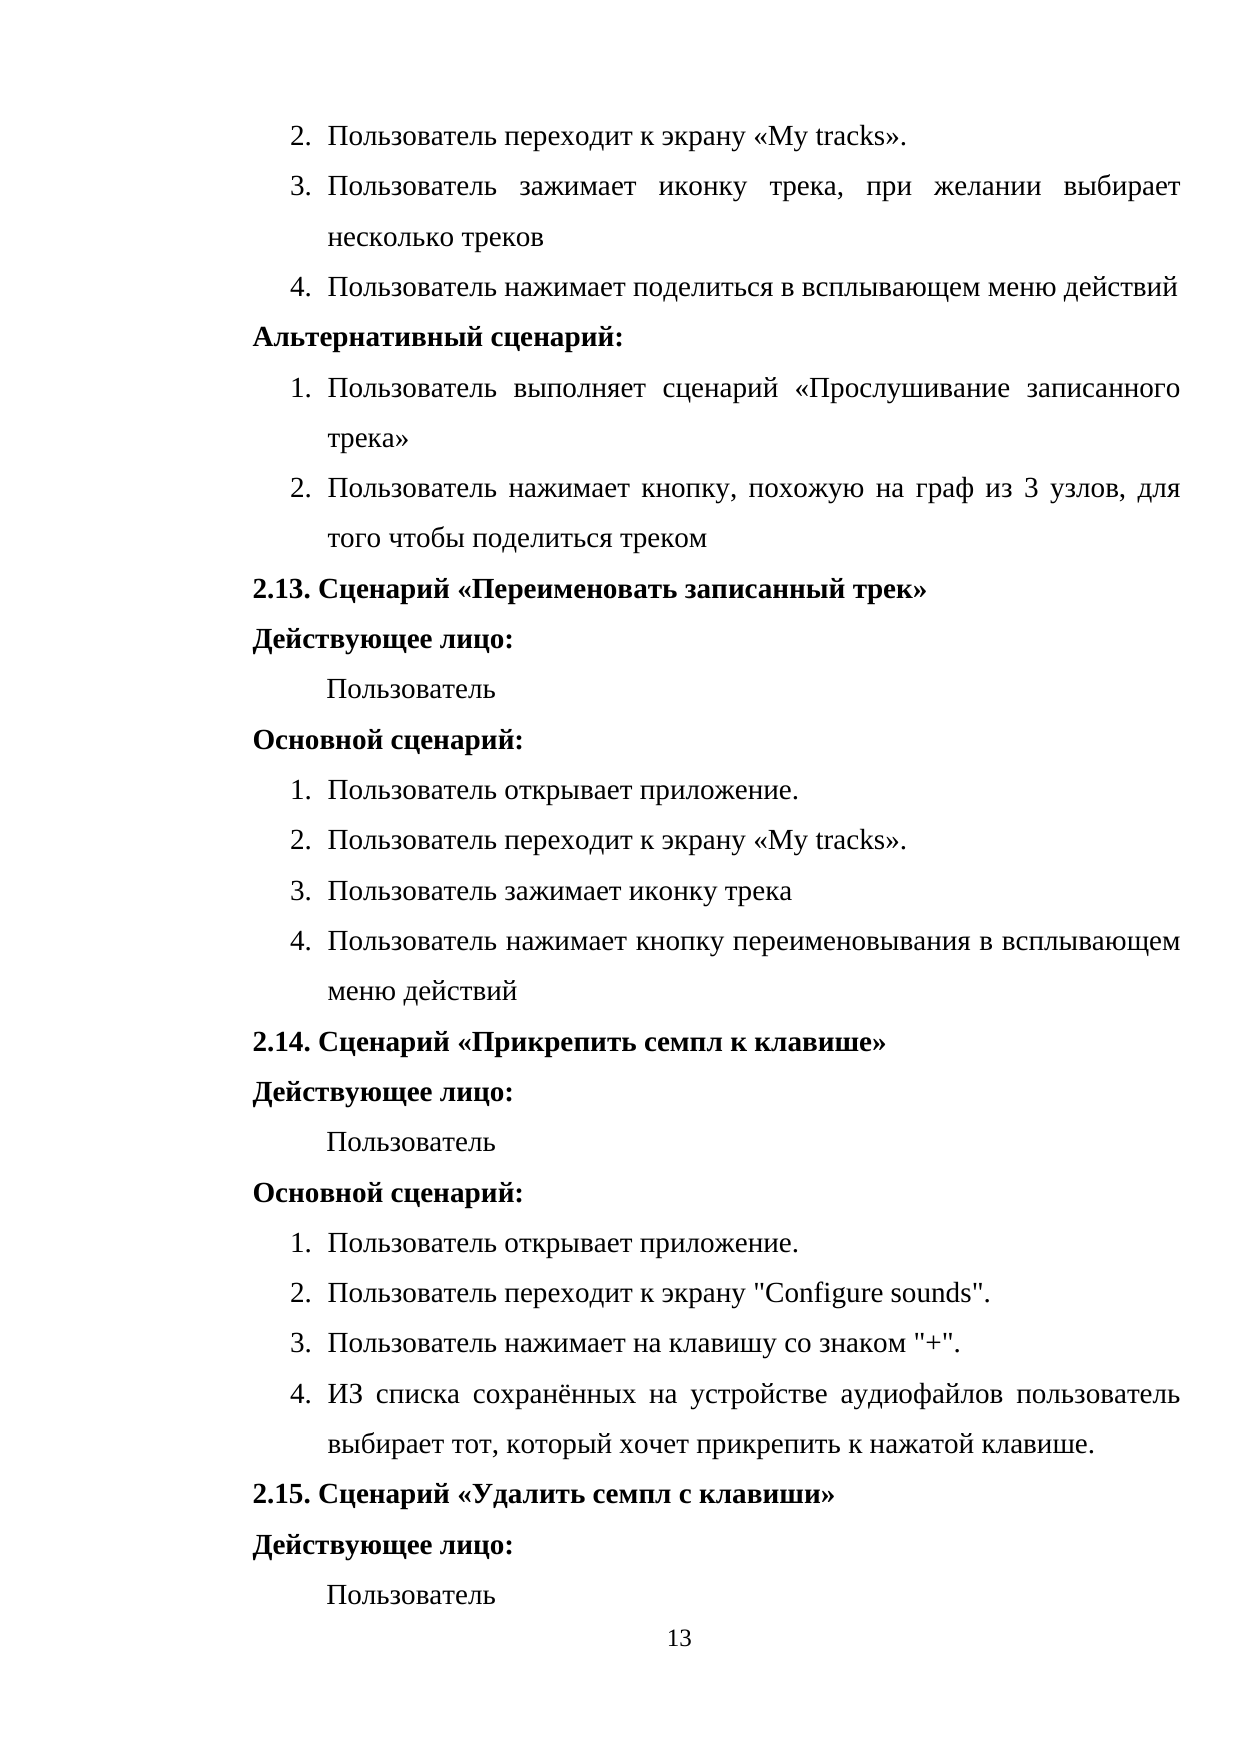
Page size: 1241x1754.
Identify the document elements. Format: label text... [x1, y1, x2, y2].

list Пользователь переходит к экрану «My tracks». [290, 118, 1181, 152]
list Пользователь зажимает иконку трека, при желании выбирает несколько треков [290, 168, 1181, 252]
text Основной сценарий: [252, 1175, 1181, 1208]
list Пользователь открывает приложение. [290, 1225, 1181, 1258]
text Альтернативный сценарий: [252, 319, 1181, 353]
text 2.15. Сценарий «Удалить семпл с клавиши» [177, 1477, 1181, 1510]
text Основной сценарий: [252, 722, 1181, 755]
text Действующее лицо: [252, 1527, 1181, 1560]
text 2.14. Сценарий «Прикрепить семпл к клавише» [177, 1024, 1181, 1057]
list Пользователь переходит к экрану «My tracks». [290, 822, 1181, 856]
list Пользователь зажимает иконку трека [290, 873, 1181, 906]
list Пользователь нажимает кнопку переименовывания в всплывающем меню действий [290, 923, 1181, 1007]
list Пользователь переходит к экрану "Configure sounds". [290, 1275, 1181, 1309]
text Пользователь [252, 1124, 1181, 1158]
list Пользователь нажимает поделиться в всплывающем меню действий [290, 269, 1181, 303]
list Пользователь нажимает на клавишу со знаком "+". [290, 1326, 1181, 1359]
text Пользователь [252, 1577, 1181, 1611]
list Пользователь нажимает кнопку, похожую на граф из 3 узлов, для того чтобы поделиться треком [290, 470, 1181, 554]
list ИЗ списка сохранённых на устройстве аудиофайлов пользователь выбирает тот, который хочет прикрепить к нажатой клавише. [290, 1376, 1181, 1460]
text 2.13. Сценарий «Переименовать записанный трек» [177, 571, 1181, 604]
list Пользователь выполняет сценарий «Прослушивание записанного трека» [290, 370, 1181, 453]
text Пользователь [252, 672, 1181, 705]
list Пользователь открывает приложение. [290, 772, 1181, 806]
text Действующее лицо: [252, 1074, 1181, 1108]
text Действующее лицо: [252, 621, 1181, 655]
